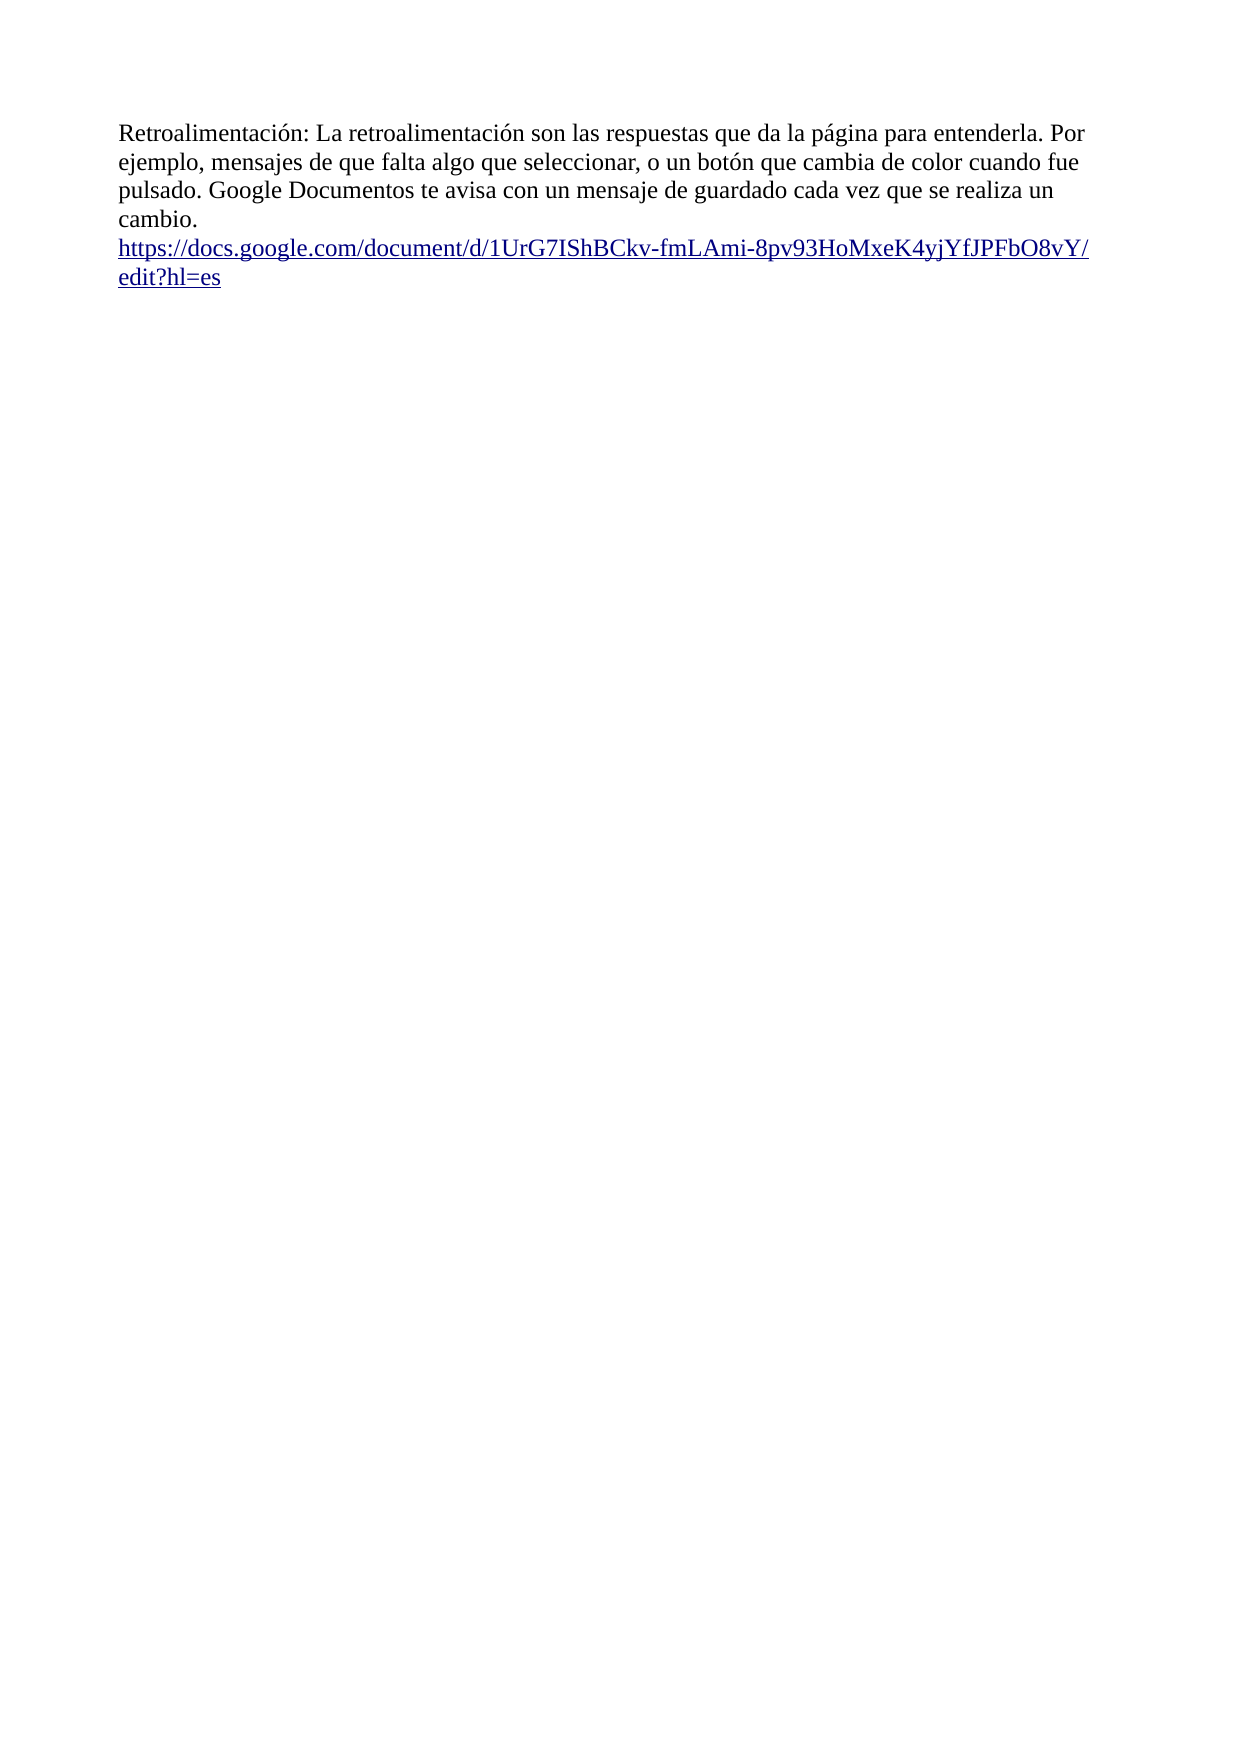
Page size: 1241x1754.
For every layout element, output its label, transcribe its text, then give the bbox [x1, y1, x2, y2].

text https://docs.google.com/document/d/1UrG7IShBCkv-fmLAmi-8pv93HoMxeK4yjYfJPFbO8vY/edit?hl=es [118, 233, 1122, 291]
text Retroalimentación: La retroalimentación son las respuestas que da la página para entenderla. Por ejemplo, mensajes de que falta algo que seleccionar, o un botón que cambia de color cuando fue pulsado. Google Documentos te avisa con un mensaje de guardado cada vez que se realiza un cambio. [118, 118, 1122, 233]
